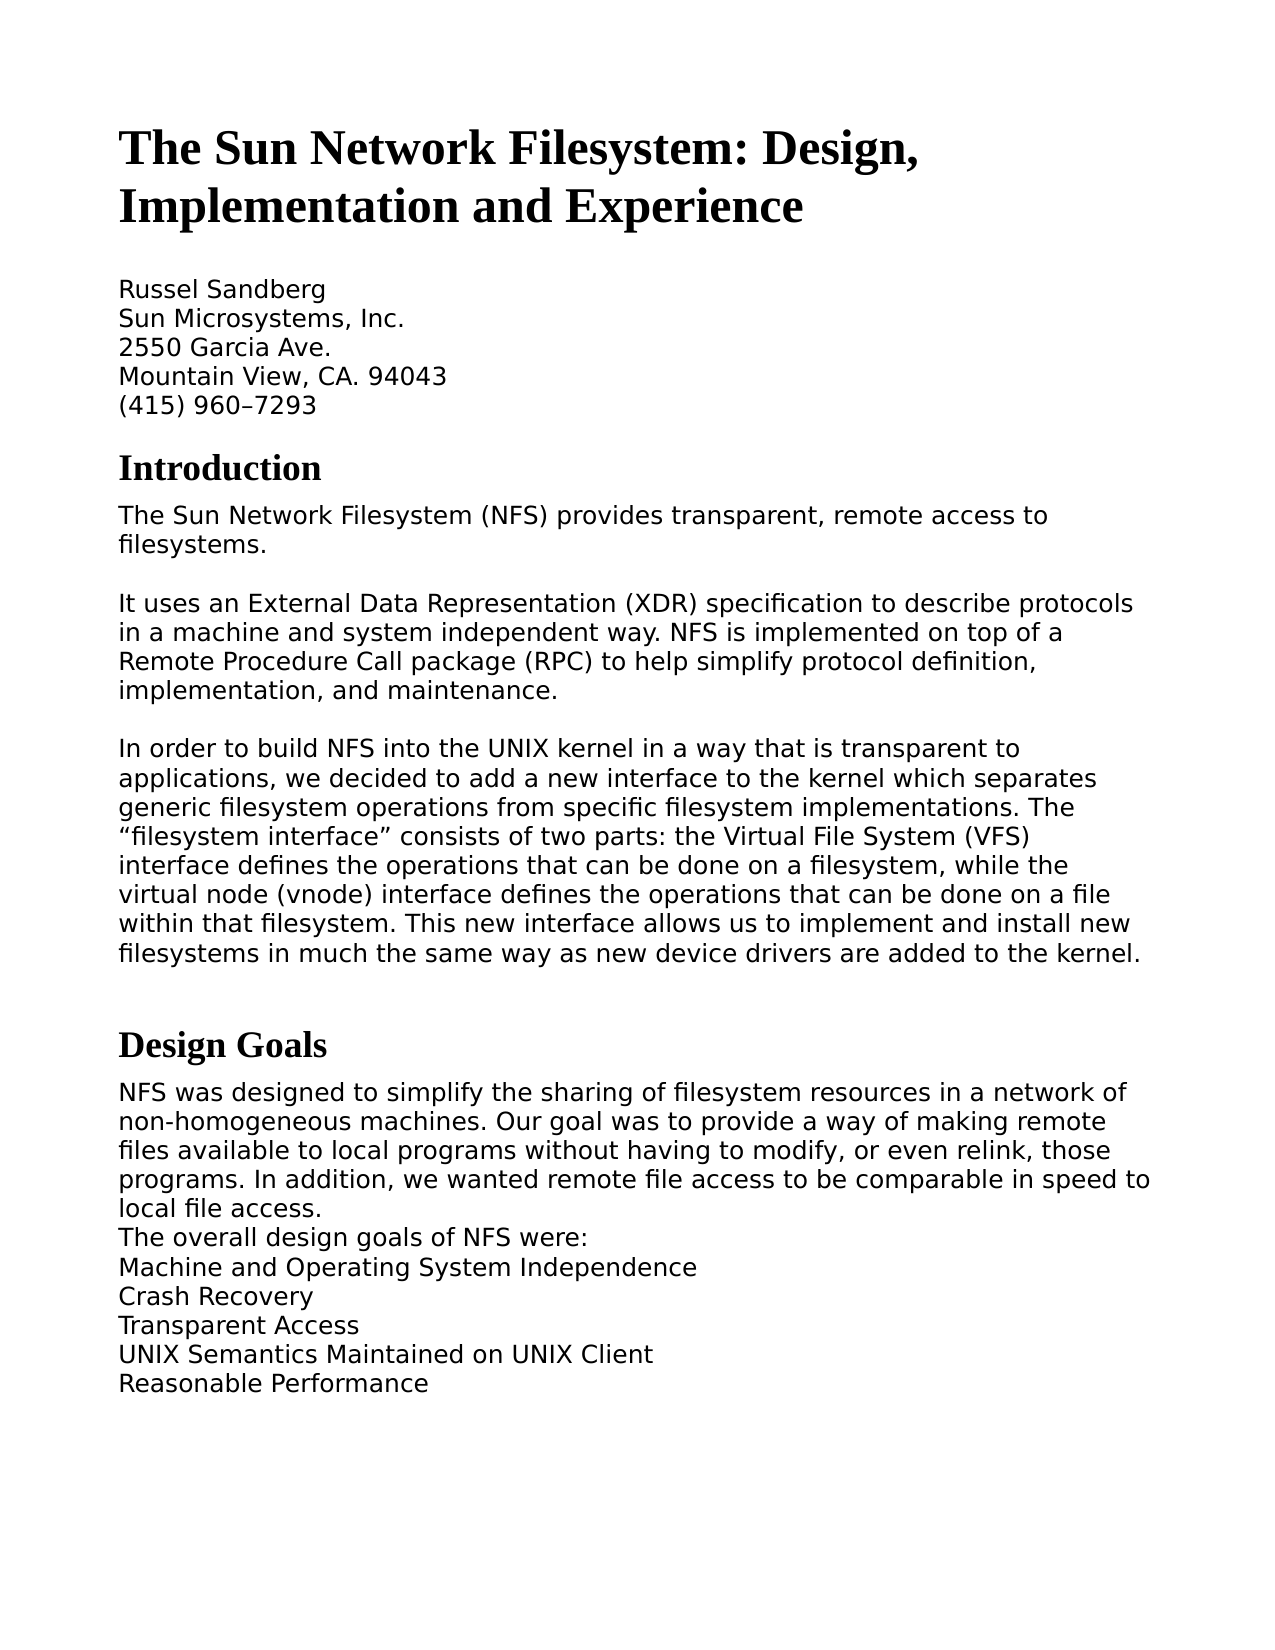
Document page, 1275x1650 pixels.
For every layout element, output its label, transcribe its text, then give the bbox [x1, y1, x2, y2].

text Mountain View, CA. 94043 [118, 362, 1157, 391]
text 2550 Garcia Ave. [118, 333, 1157, 362]
text (415) 960–7293 [118, 391, 1157, 421]
subtitle Introduction [118, 446, 1157, 489]
text The overall design goals of NFS were: [118, 1223, 1157, 1253]
text interface defines the operations that can be done on a filesystem, while the virtual node (vnode) interface defines the operations that can be done on a file within that filesystem. This new interface allows us to implement and install new filesystems in much the same way as new device drivers are added to the kernel. [118, 851, 1157, 968]
text It uses an External Data Representation (XDR) specification to describe protocols in a machine and system independent way. NFS is implemented on top of a Remote Procedure Call package (RPC) to help simplify protocol definition, implementation, and maintenance. [118, 589, 1157, 705]
text In order to build NFS into the UNIX kernel in a way that is transparent to applications, we decided to add a new interface to the kernel which separates generic filesystem operations from specific filesystem implementations. The “filesystem interface” consists of two parts: the Virtual File System (VFS) [118, 734, 1157, 851]
text Sun Microsystems, Inc. [118, 304, 1157, 333]
text Machine and Operating System Independence [118, 1253, 1157, 1282]
subtitle Design Goals [118, 1022, 1157, 1065]
text NFS was designed to simplify the sharing of filesystem resources in a network of non-homogeneous machines. Our goal was to provide a way of making remote files available to local programs without having to modify, or even relink, those programs. In addition, we wanted remote file access to be comparable in speed to local file access. [118, 1078, 1157, 1223]
text UNIX Semantics Maintained on UNIX Client [118, 1340, 1157, 1369]
subtitle The Sun Network Filesystem: Design, Implementation and Experience [118, 118, 1157, 233]
text Russel Sandberg [118, 275, 1157, 304]
text The Sun Network Filesystem (NFS) provides transparent, remote access to filesystems. [118, 501, 1157, 559]
text Reasonable Performance [118, 1369, 1157, 1398]
text Crash Recovery [118, 1282, 1157, 1311]
text Transparent Access [118, 1311, 1157, 1340]
